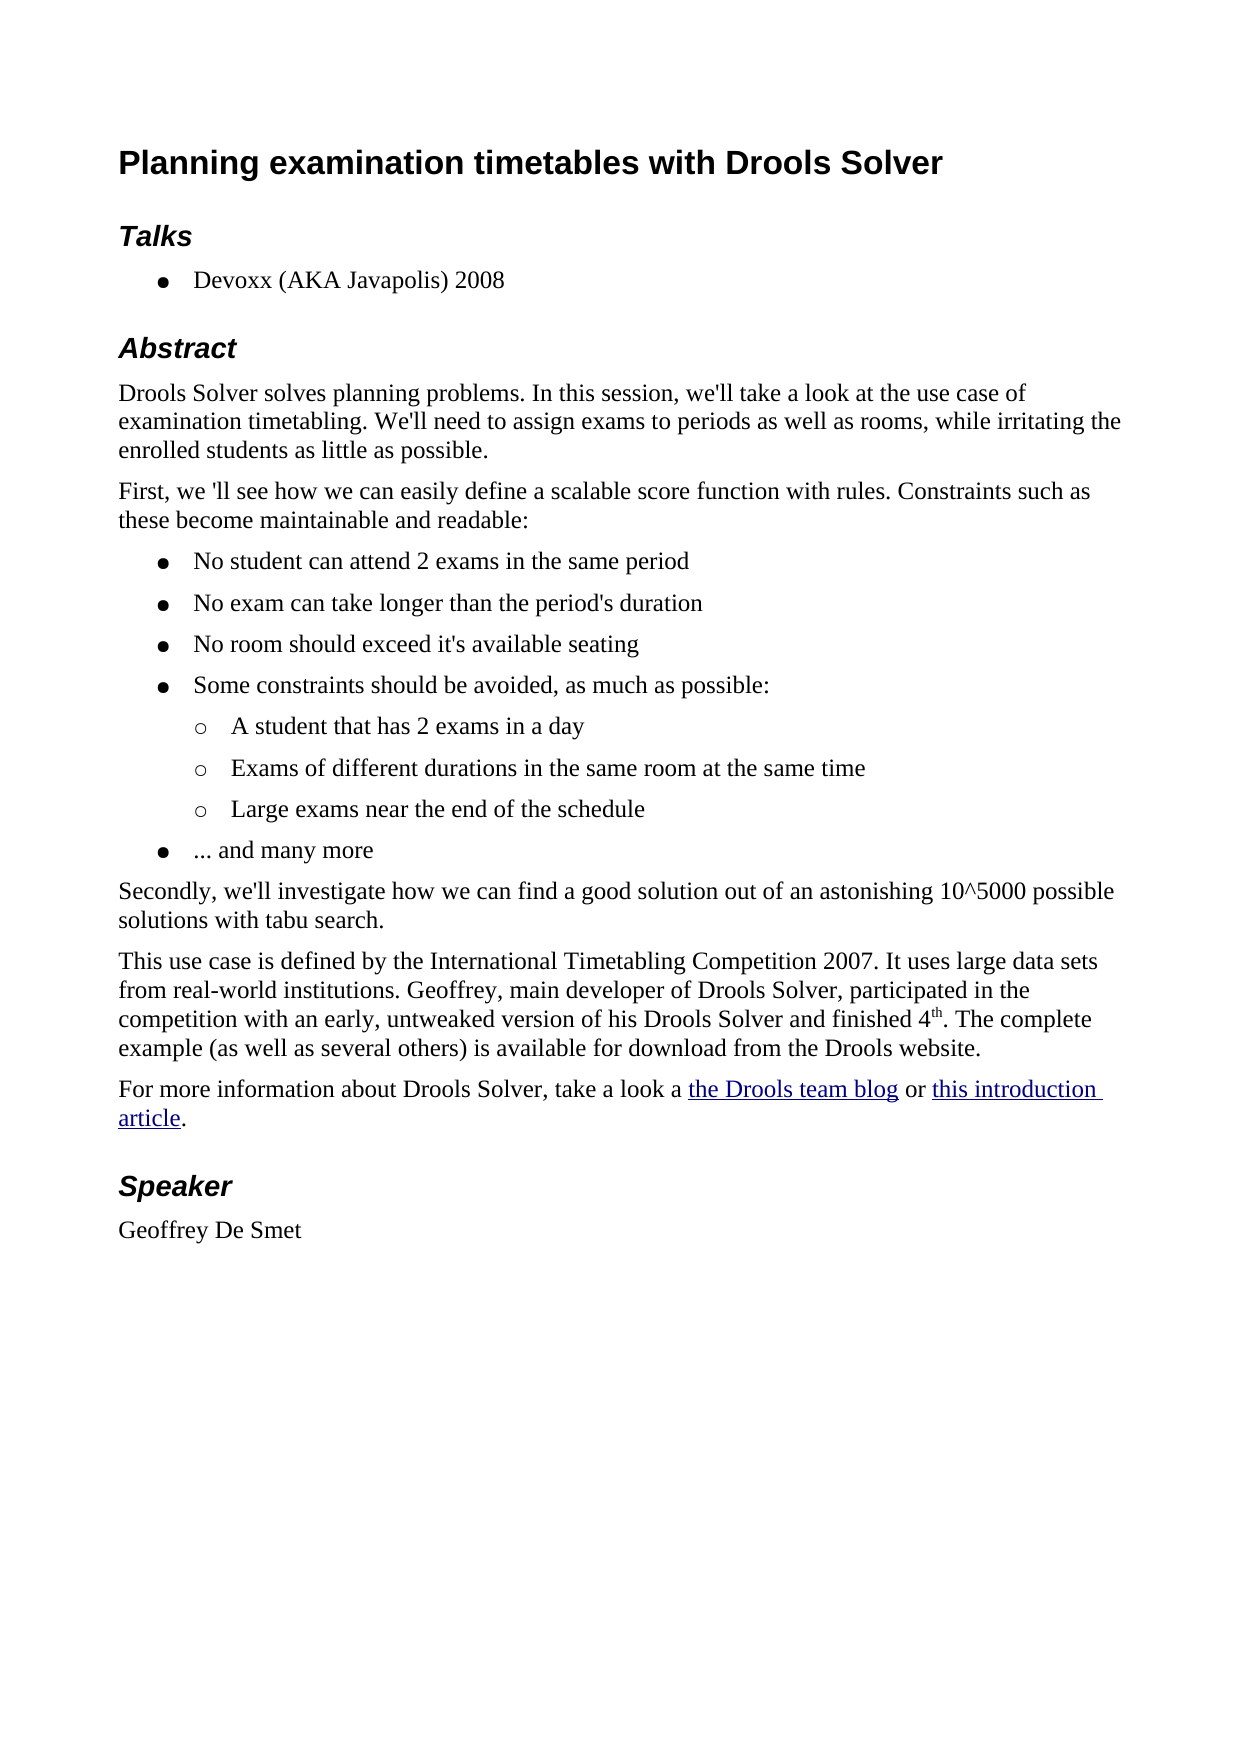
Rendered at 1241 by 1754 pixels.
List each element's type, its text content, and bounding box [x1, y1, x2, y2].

list No exam can take longer than the period's duration [156, 588, 1122, 616]
subtitle Speaker [118, 1169, 1122, 1202]
subtitle Planning examination timetables with Drools Solver [118, 143, 1122, 182]
text This use case is defined by the International Timetabling Competition 2007. It uses large data sets from real-world institutions. Geoffrey, main developer of Drools Solver, participated in the competition with an early, untweaked version of his Drools Solver and finished 4th. The complete example (as well as several others) is available for download from the Drools website. [118, 946, 1122, 1061]
list Large exams near the end of the schedule [193, 794, 1122, 823]
list Exams of different durations in the same room at the same time [193, 753, 1122, 781]
list No student can attend 2 exams in the same period [156, 546, 1122, 575]
text Secondly, we'll investigate how we can find a good solution out of an astonishing 10^5000 possible solutions with tabu search. [118, 876, 1122, 934]
list Devoxx (AKA Javapolis) 2008 [156, 265, 1122, 294]
subtitle Talks [118, 219, 1122, 253]
subtitle Abstract [118, 332, 1122, 365]
list ... and many more [156, 835, 1122, 864]
list A student that has 2 exams in a day [193, 711, 1122, 740]
text For more information about Drools Solver, take a look a the Drools team blog or this introduction article. [118, 1074, 1122, 1131]
list No room should exceed it's available seating [156, 629, 1122, 658]
text Drools Solver solves planning problems. In this session, we'll take a look at the use case of examination timetabling. We'll need to assign exams to periods as well as rooms, while irritating the enrolled students as little as possible. [118, 378, 1122, 464]
list Some constraints should be avoided, as much as possible: [156, 670, 1122, 699]
text Geoffrey De Smet [118, 1215, 1122, 1244]
text First, we 'll see how we can easily define a scalable score function with rules. Constraints such as these become maintainable and readable: [118, 476, 1122, 534]
